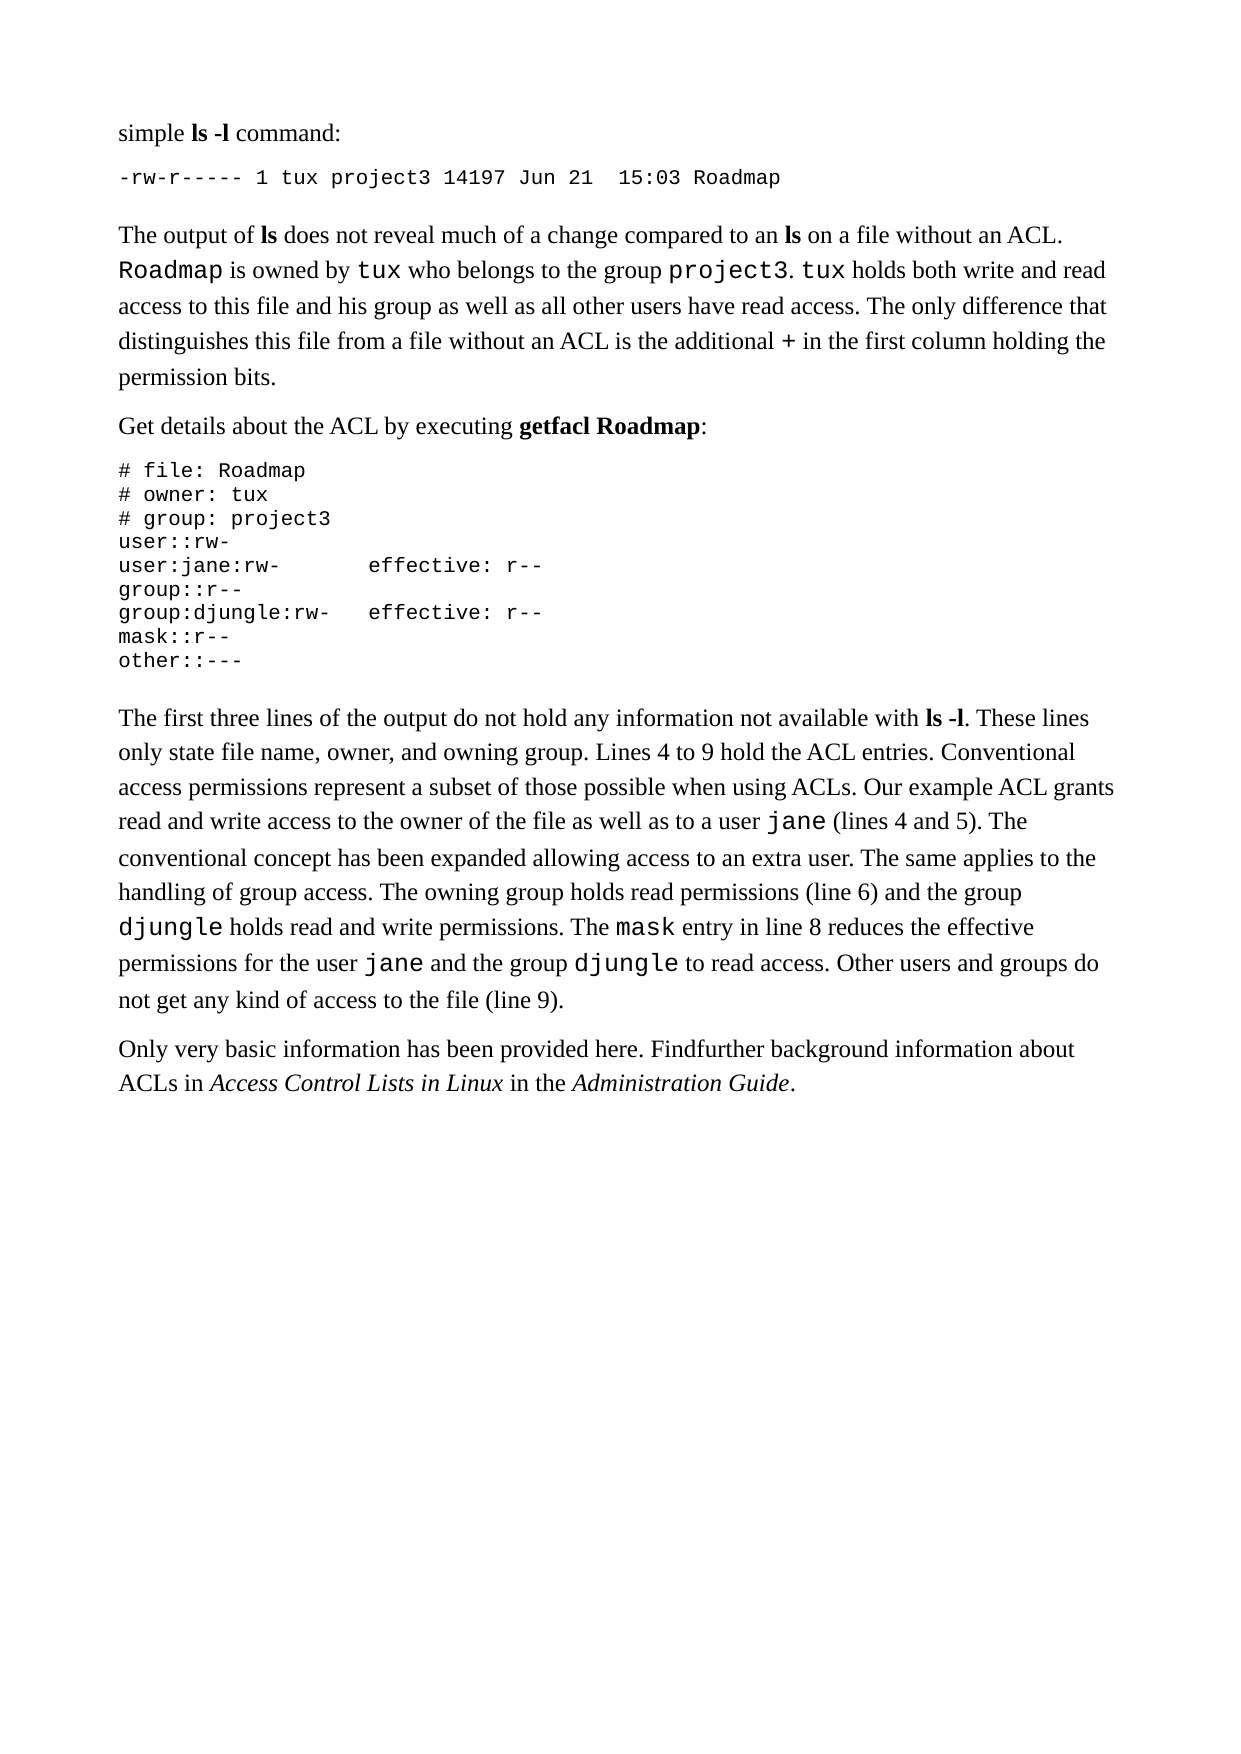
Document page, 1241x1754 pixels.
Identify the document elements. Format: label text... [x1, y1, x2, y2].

text The first three lines of the output do not hold any information not available with ls -l. These lines only state file name, owner, and owning group. Lines 4 to 9 hold the ACL entries. Conventional access permissions represent a subset of those possible when using ACLs. Our example ACL grants read and write access to the owner of the file as well as to a user jane (lines 4 and 5). The conventional concept has been expanded allowing access to an extra user. The same applies to the handling of group access. The owning group holds read permissions (line 6) and the group djungle holds read and write permissions. The mask entry in line 8 reduces the effective permissions for the user jane and the group djungle to read access. Other users and groups do not get any kind of access to the file (line 9). [118, 703, 1122, 1014]
text user:jane:rw- effective: r-- [118, 555, 1122, 579]
text The output of ls does not reveal much of a change compared to an ls on a file without an ACL. Roadmap is owned by tux who belongs to the group project3. tux holds both write and read access to this file and his group as well as all other users have read access. The only difference that distinguishes this file from a file without an ACL is the additional + in the first column holding the permission bits. [118, 220, 1122, 391]
text group::r-- [118, 579, 1122, 602]
text Get details about the ACL by executing getfacl Roadmap: [118, 411, 1122, 440]
text -rw-r----- 1 tux project3 14197 Jun 21 15:03 Roadmap [118, 167, 1122, 191]
text simple ls -l command: [118, 118, 1122, 147]
text # file: Roadmap [118, 461, 1122, 484]
text mask::r-- [118, 626, 1122, 650]
text # group: project3 [118, 508, 1122, 531]
text other::--- [118, 650, 1122, 673]
text user::rw- [118, 531, 1122, 555]
text # owner: tux [118, 484, 1122, 508]
text group:djungle:rw- effective: r-- [118, 602, 1122, 626]
text Only very basic information has been provided here. Findfurther background information about ACLs in Access Control Lists in Linux in the Administration Guide. [118, 1034, 1122, 1097]
